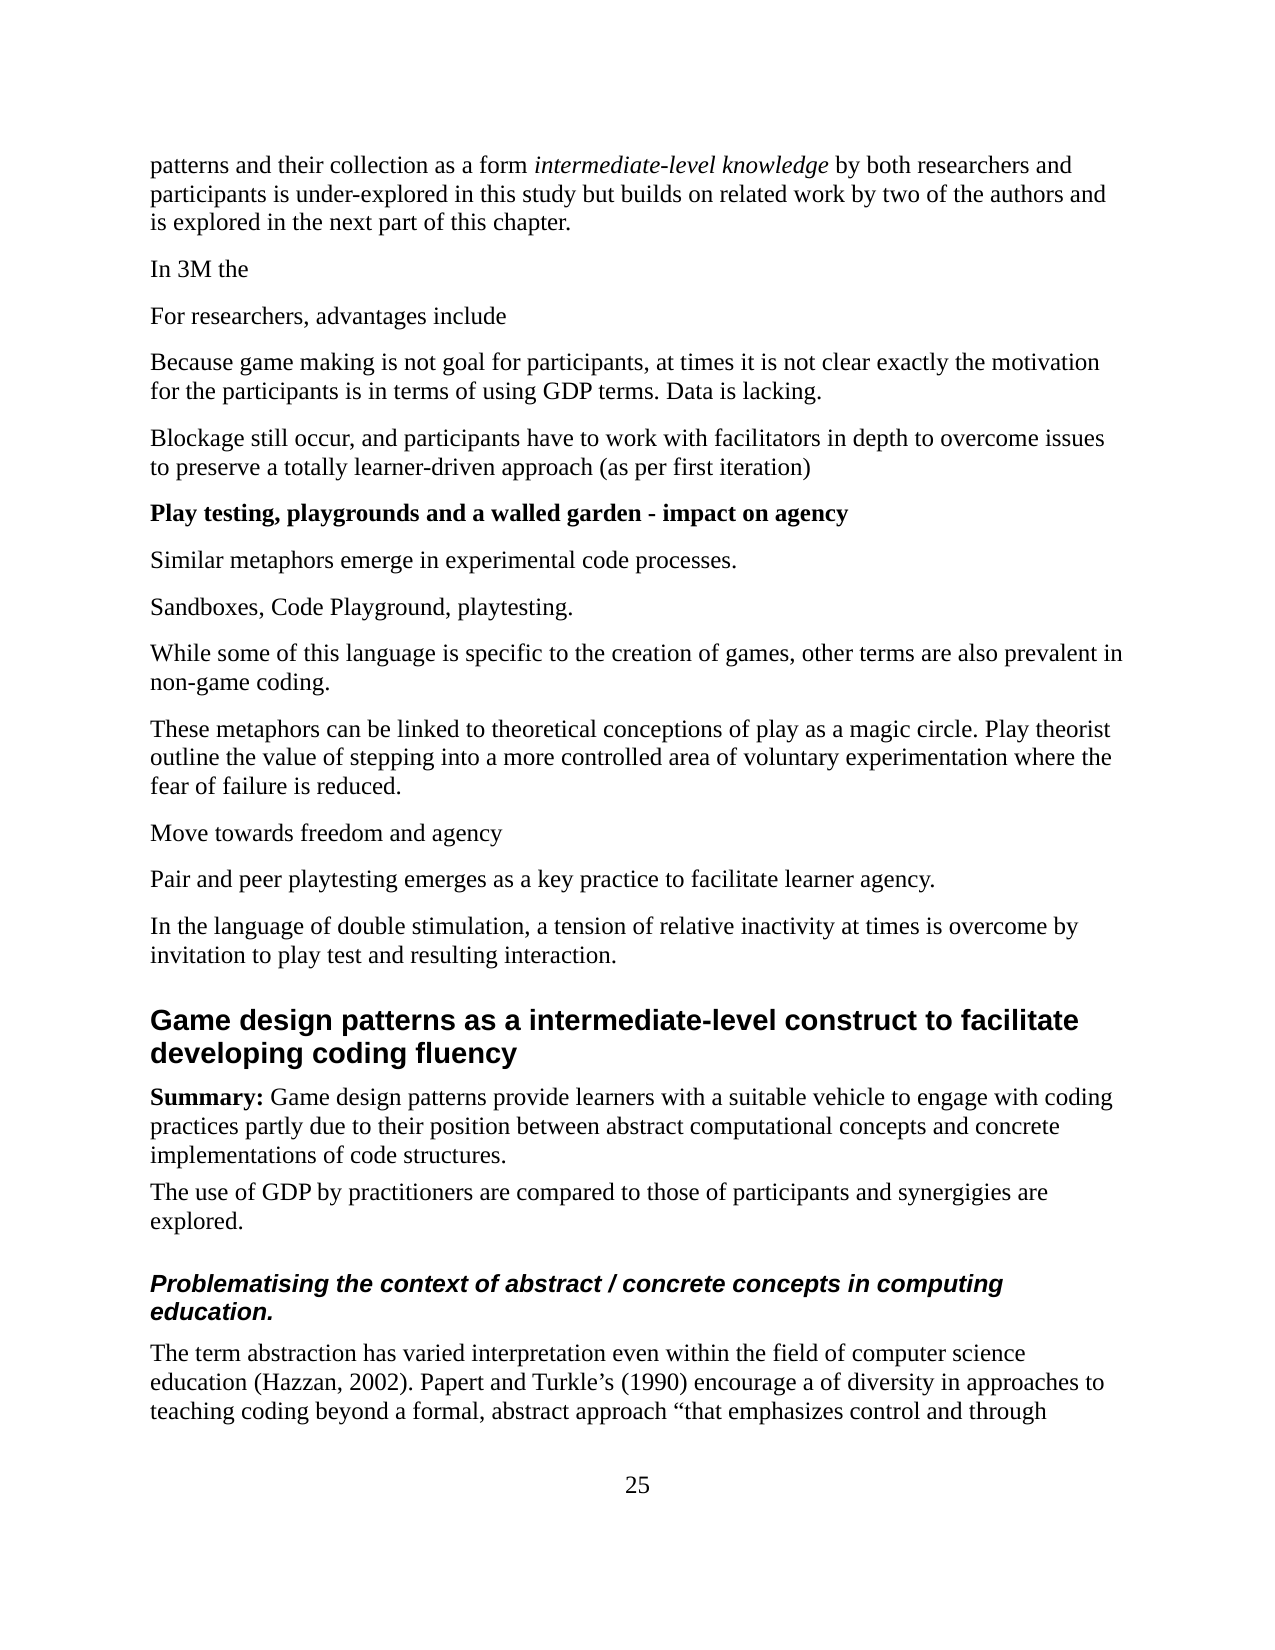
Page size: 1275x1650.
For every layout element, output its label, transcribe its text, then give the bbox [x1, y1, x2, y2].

text Move towards freedom and agency [150, 818, 1125, 847]
subtitle Problematising the context of abstract / concrete concepts in computing education. [150, 1269, 1125, 1326]
text While some of this language is specific to the creation of games, other terms are also prevalent in non-game coding. [150, 638, 1125, 696]
text Play testing, playgrounds and a walled garden - impact on agency [150, 498, 1125, 527]
text Pair and peer playtesting emerges as a key practice to facilitate learner agency. [150, 864, 1125, 893]
text The term abstraction has varied interpretation even within the field of computer science education (Hazzan, 2002). Papert and Turkle’s (1990) encourage a of diversity in approaches to teaching coding beyond a formal, abstract approach “that emphasizes control and through [150, 1338, 1125, 1425]
text In the language of double stimulation, a tension of relative inactivity at times is overcome by invitation to play test and resulting interaction. [150, 911, 1125, 969]
subtitle Game design patterns as a intermediate-level construct to facilitate developing coding fluency [150, 1003, 1125, 1070]
text Sandboxes, Code Playground, playtesting. [150, 592, 1125, 620]
text patterns and their collection as a form intermediate-level knowledge by both researchers and participants is under-explored in this study but builds on related work by two of the authors and is explored in the next part of this chapter. [150, 150, 1125, 236]
text Because game making is not goal for participants, at times it is not clear exactly the motivation for the participants is in terms of using GDP terms. Data is lacking. [150, 347, 1125, 405]
text Similar metaphors emerge in experimental code processes. [150, 545, 1125, 574]
text In 3M the [150, 254, 1125, 283]
text Summary: Game design patterns provide learners with a suitable vehicle to engage with coding practices partly due to their position between abstract computational concepts and concrete implementations of code structures. [150, 1082, 1125, 1168]
text For researchers, advantages include [150, 301, 1125, 329]
text These metaphors can be linked to theoretical conceptions of play as a magic circle. Play theorist outline the value of stepping into a more controlled area of voluntary experimentation where the fear of failure is reduced. [150, 714, 1125, 800]
text The use of GDP by practitioners are compared to those of participants and synergigies are explored. [150, 1177, 1125, 1235]
text Blockage still occur, and participants have to work with facilitators in depth to overcome issues to preserve a totally learner-driven approach (as per first iteration) [150, 423, 1125, 480]
